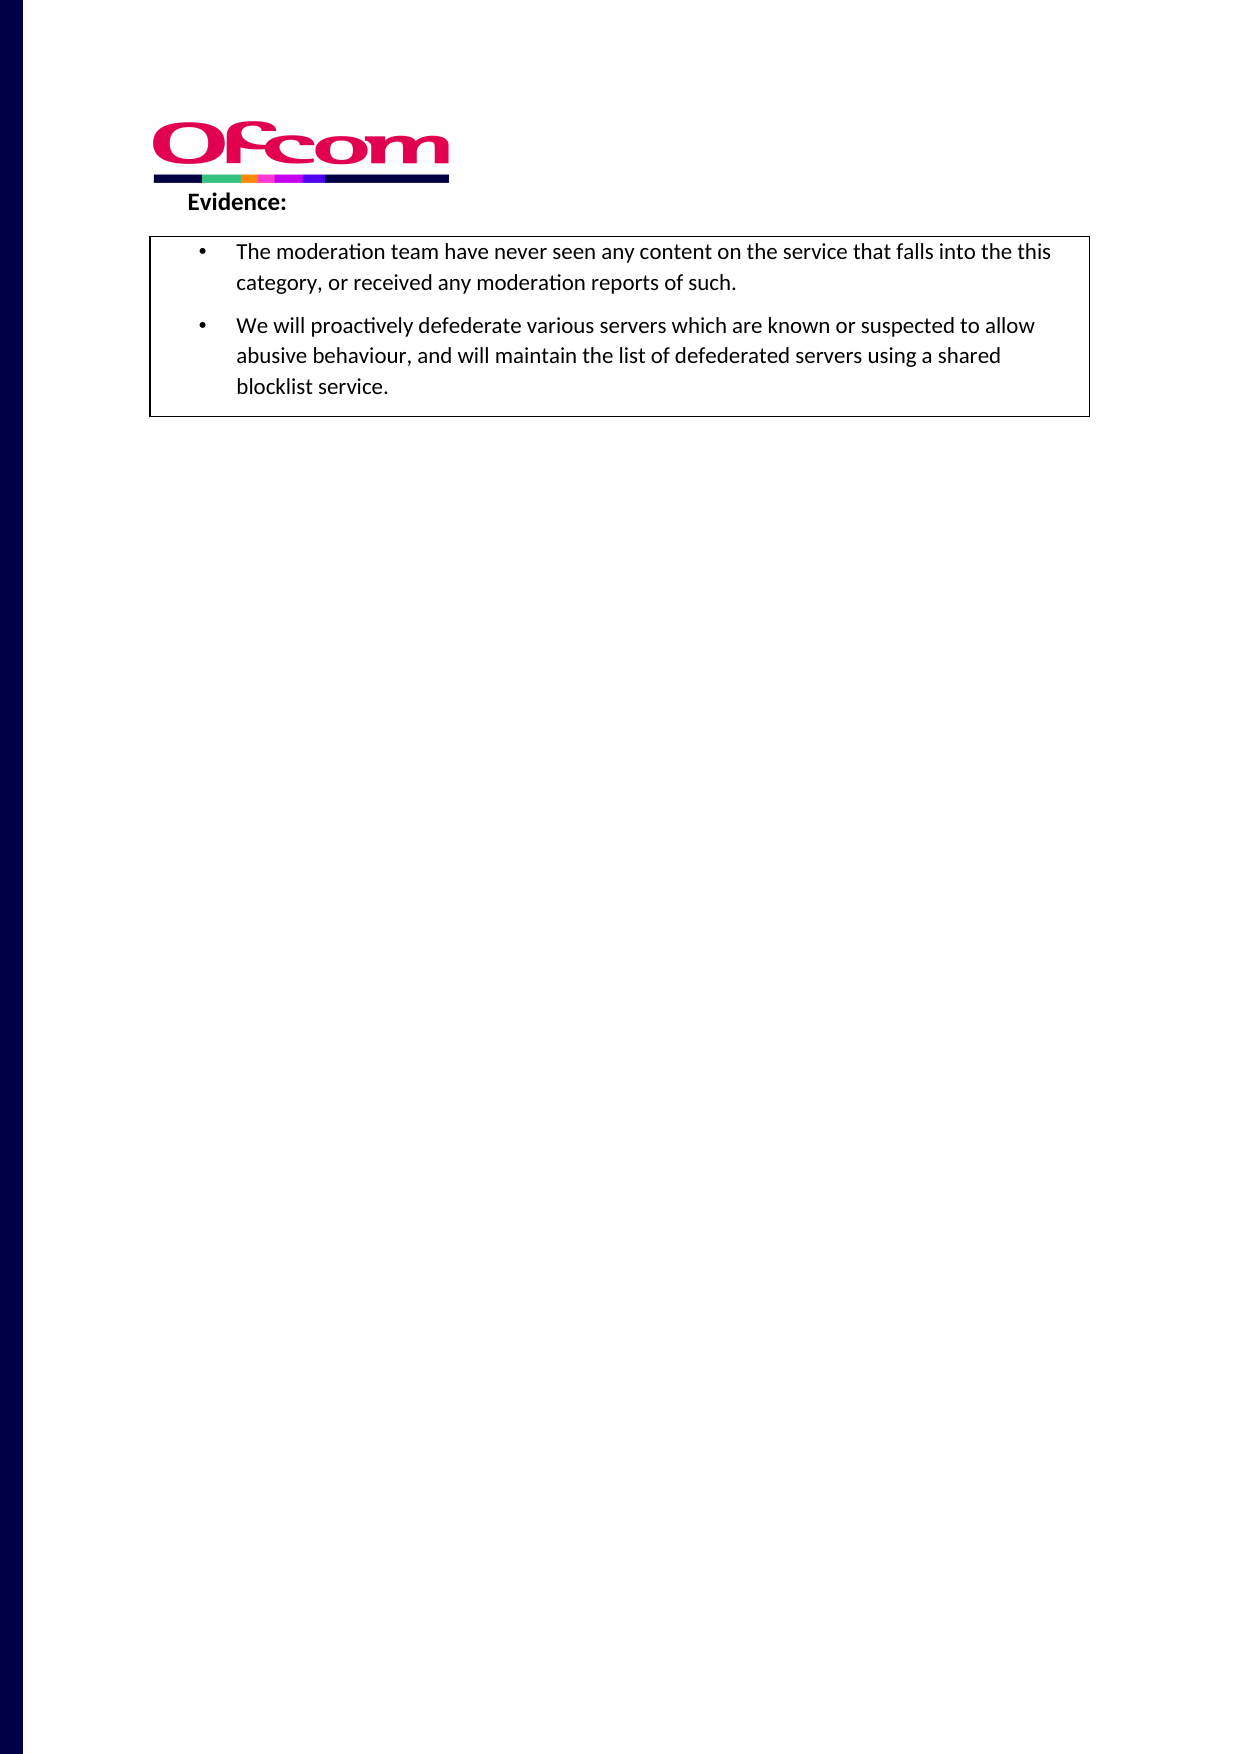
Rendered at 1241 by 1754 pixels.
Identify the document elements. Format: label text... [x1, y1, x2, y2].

text Evidence: [187, 186, 1090, 216]
table_header The moderation team have never seen any content on the service that falls into the this category, or received any moderation reports of such. We will proactively defederate various servers which are known or suspected to allow abusive behaviour, and will maintain the list of defederated servers using a shared blocklist service. [151, 237, 1089, 416]
picture [150, 118, 452, 186]
